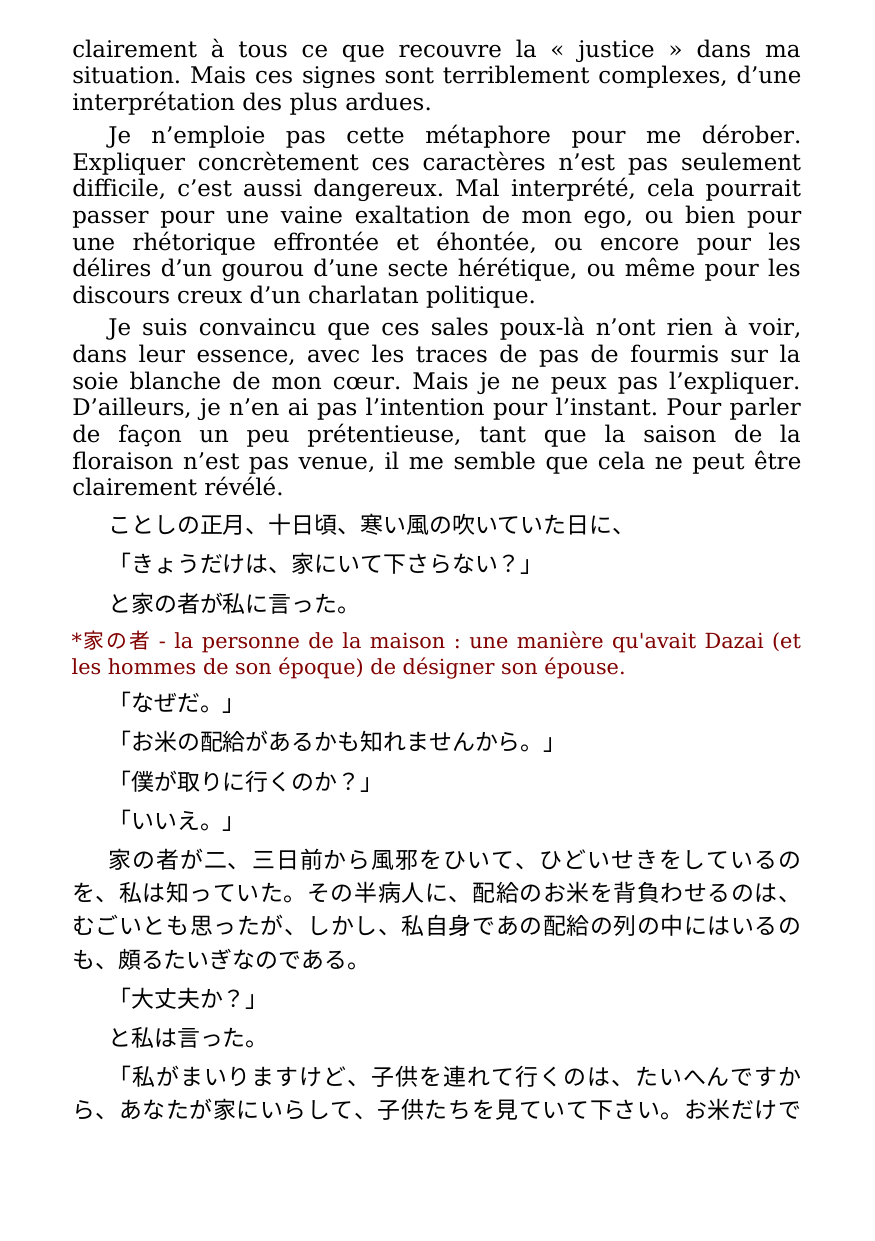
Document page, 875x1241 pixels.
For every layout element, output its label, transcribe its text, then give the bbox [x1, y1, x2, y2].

text 「私がまいりますけど、子供を連れて行くのは、たいへんですから、あなたが家にいらして、子供たちを見ていて下さい。お米だけで [72, 1059, 802, 1125]
text 「きょうだけは、家にいて下さらない？」 [72, 546, 802, 579]
text 「お米の配給があるかも知れませんから。」 [72, 724, 802, 757]
text と私は言った。 [72, 1020, 802, 1053]
text と家の者が私に言った。 [72, 586, 802, 619]
text clairement à tous ce que recouvre la « justice » dans ma situation. Mais ces signes sont terriblement complexes, d’une interprétation des plus ardues. [72, 36, 802, 116]
text ことしの正月、十日頃、寒い風の吹いていた日に、 [72, 507, 802, 540]
text *家の者 - la personne de la maison : une manière qu'avait Dazai (et les hommes de son époque) de désigner son épouse. [71, 625, 803, 679]
text Je suis convaincu que ces sales poux-là n’ont rien à voir, dans leur essence, avec les traces de pas de fourmis sur la soie blanche de mon cœur. Mais je ne peux pas l’expliquer. D’ailleurs, je n’en ai pas l’intention pour l’instant. Pour parler de façon un peu prétentieuse, tant que la saison de la floraison n’est pas venue, il me semble que cela ne peut être clairement révélé. [72, 314, 802, 501]
text 「なぜだ。」 [72, 685, 802, 718]
text 「大丈夫か？」 [72, 981, 802, 1014]
text 家の者が二、三日前から風邪をひいて、ひどいせきをしているのを、私は知っていた。その半病人に、配給のお米を背負わせるのは、むごいとも思ったが、しかし、私自身であの配給の列の中にはいるのも、頗るたいぎなのである。 [72, 842, 802, 975]
text Je n’emploie pas cette métaphore pour me dérober. Expliquer concrètement ces caractères n’est pas seulement difficile, c’est aussi dangereux. Mal interprété, cela pourrait passer pour une vaine exaltation de mon ego, ou bien pour une rhétorique effrontée et éhontée, ou encore pour les délires d’un gourou d’une secte hérétique, ou même pour les discours creux d’un charlatan politique. [72, 122, 802, 309]
text 「僕が取りに行くのか？」 [72, 763, 802, 797]
text 「いいえ。」 [72, 803, 802, 836]
